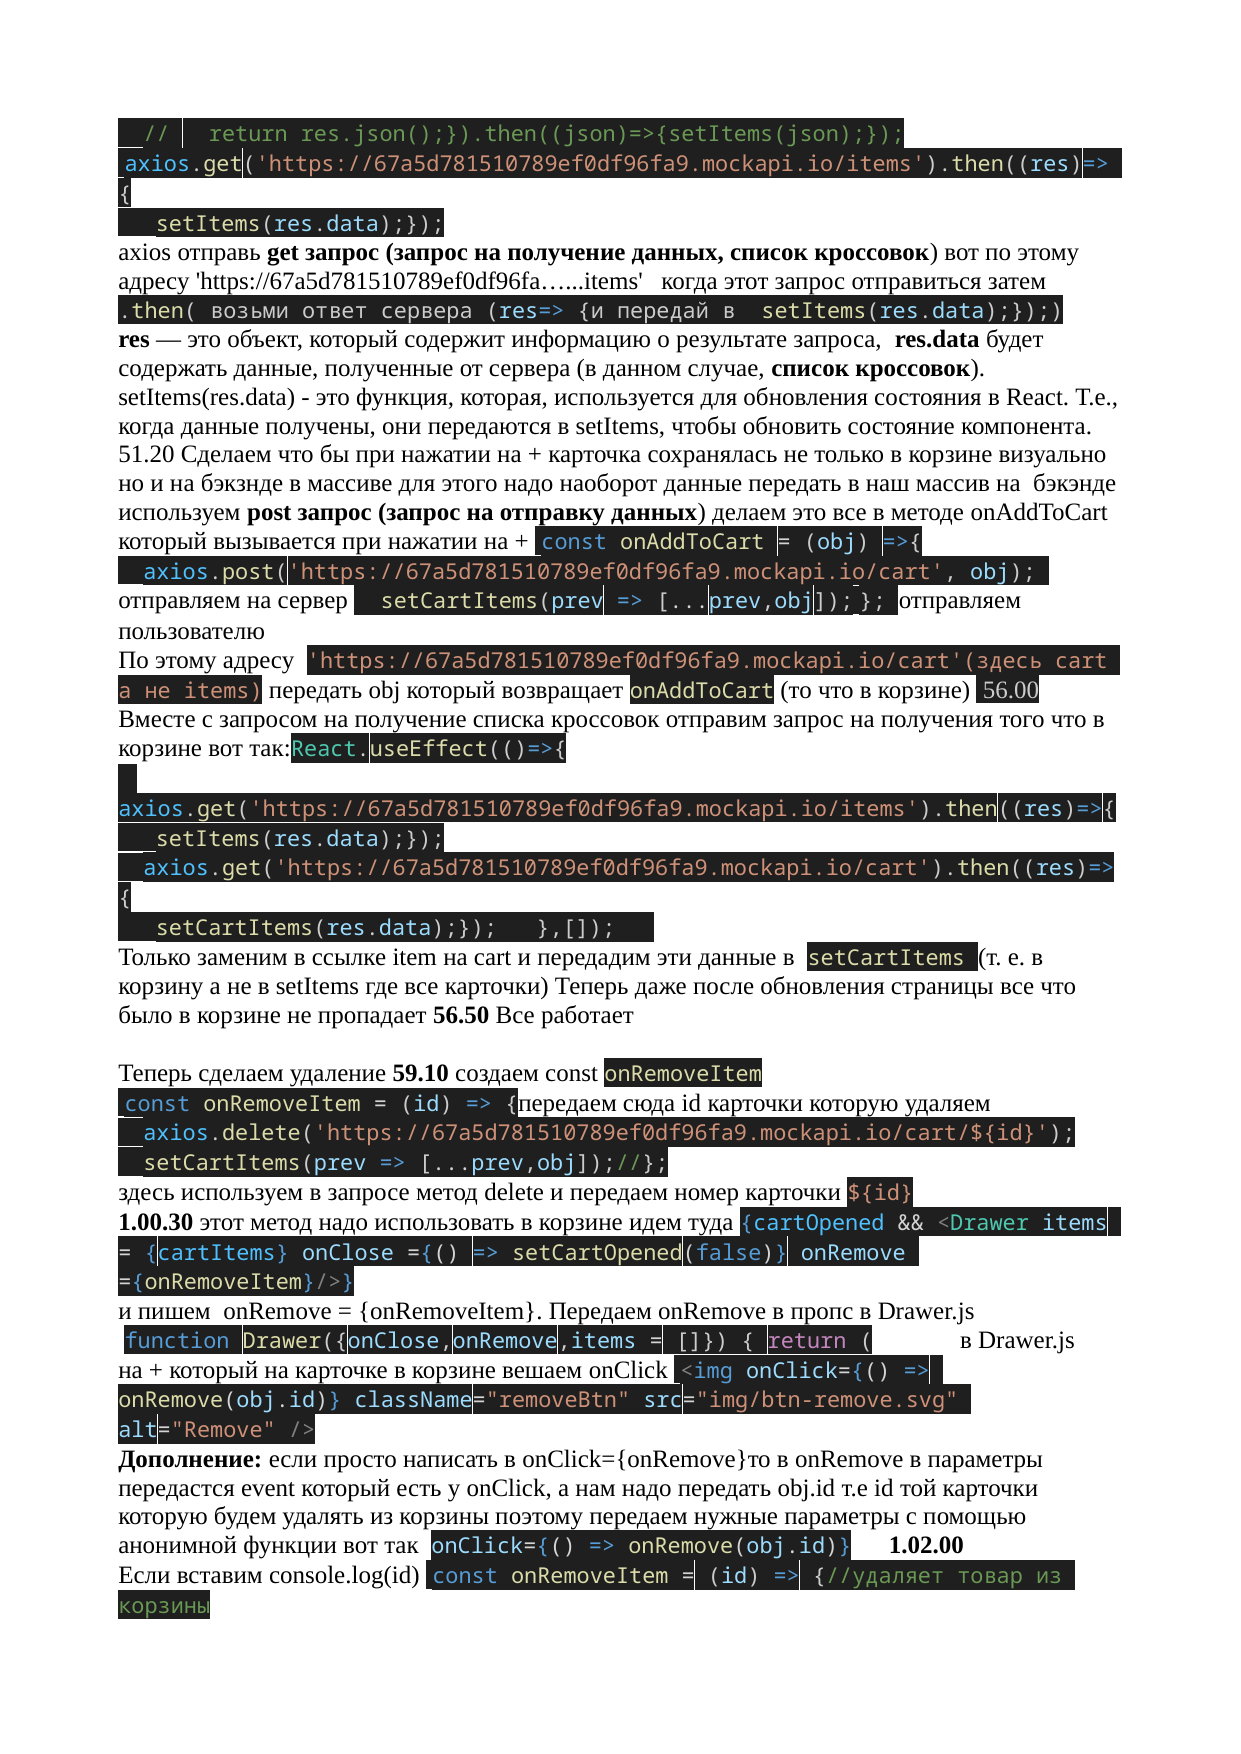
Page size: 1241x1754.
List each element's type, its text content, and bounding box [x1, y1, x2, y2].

text setItems(res.data);}); [118, 822, 1122, 852]
text setCartItems(prev => [...prev,obj]);//}; [118, 1147, 1122, 1177]
text // return res.json();}).then((json)=>{setItems(json);}); [118, 118, 1122, 148]
text Теперь сделаем удаление 59.10 создаем const onRemoveItem [118, 1058, 1122, 1087]
text axios.post('https://67a5d781510789ef0df96fa9.mockapi.io/cart', obj); отправляем на сервер setCartItems(prev => [...prev,obj]); }; отправляем пользователю [118, 556, 1122, 645]
text Только заменим в ссылке item на cart и передадим эти данные в setCartItems (т. е. в корзину а не в setItems где все карточки) Теперь даже после обновления страницы все что было в корзине не пропадает 56.50 Все работает [118, 942, 1122, 1029]
text Вместе с запросом на получение списка кроссовок отправим запрос на получения того что в корзине вот так:React.useEffect(()=>{ [118, 704, 1122, 763]
text здесь используем в запросе метод delete и передаем номер карточки ${id} [118, 1177, 1122, 1207]
text axios.get('https://67a5d781510789ef0df96fa9.mockapi.io/items').then((res)=>{ [118, 763, 1122, 822]
text axios отправь get запрос (запрос на получение данных, список кроссовок) вот по этому адресу 'https://67a5d781510789ef0df96fa…...items' когда этот запрос отправиться затем .then( возьми ответ сервера (res=> {и передай в setItems(res.data);});) [118, 237, 1122, 324]
text axios.delete('https://67a5d781510789ef0df96fa9.mockapi.io/cart/${id}'); [118, 1117, 1122, 1147]
text на + который на карточке в корзине вешаем onClick <img onClick={() => onRemove(obj.id)} className="removeBtn" src="img/btn-remove.svg" alt="Remove" /> [118, 1354, 1122, 1444]
text res — это объект, который содержит информацию о результате запроса, res.data будет содержать данные, полученные от сервера (в данном случае, список кроссовок). setItems(res.data) - это функция, которая, используется для обновления состояния в React. Т.е., когда данные получены, они передаются в setItems, чтобы обновить состояние компонента. [118, 324, 1122, 439]
text 51.20 Сделаем что бы при нажатии на + карточка сохранялась не только в корзине визуально но и на бэкзнде в массиве для этого надо наоборот данные передать в наш массив на бэкэнде используем post запрос (запрос на отправку данных) делаем это все в методе onAddToCart который вызывается при нажатии на + const onAddToCart = (obj) =>{ [118, 439, 1122, 556]
text 1.00.30 этот метод надо использовать в корзине идем туда {cartOpened && <Drawer items = {cartItems} onClose ={() => setCartOpened(false)} onRemove ={onRemoveItem}/>} [118, 1207, 1122, 1296]
text axios.get('https://67a5d781510789ef0df96fa9.mockapi.io/cart').then((res)=> { [118, 852, 1122, 912]
text и пишем onRemove = {onRemoveItem}. Передаем onRemove в пропс в Drawer.js [118, 1296, 1122, 1325]
text setItems(res.data);}); [118, 207, 1122, 237]
text axios.get('https://67a5d781510789ef0df96fa9.mockapi.io/items').then((res)=> { [118, 148, 1122, 207]
text Если вставим console.log(id) const onRemoveItem = (id) => {//удаляет товар из корзины [118, 1560, 1122, 1619]
text По этому адресу 'https://67a5d781510789ef0df96fa9.mockapi.io/cart'(здесь cart а не items) передать obj который возвращает onAddToCart (то что в корзине) 56.00 [118, 645, 1122, 704]
text const onRemoveItem = (id) => {передаем сюда id карточки которую удаляем [118, 1087, 1122, 1117]
text Дополнение: если просто написать в onClick={onRemove}то в onRemove в параметры передастся event который есть у onClick, а нам надо передать obj.id т.е id той карточки которую будем удалять из корзины поэтому передаем нужные параметры с помощью анонимной функции вот так onClick={() => onRemove(obj.id)} 1.02.00 [118, 1444, 1122, 1560]
text function Drawer({onClose,onRemove,items = []}) { return ( в Drawer.js [118, 1325, 1122, 1354]
text setCartItems(res.data);}); },[]); [118, 912, 1122, 942]
